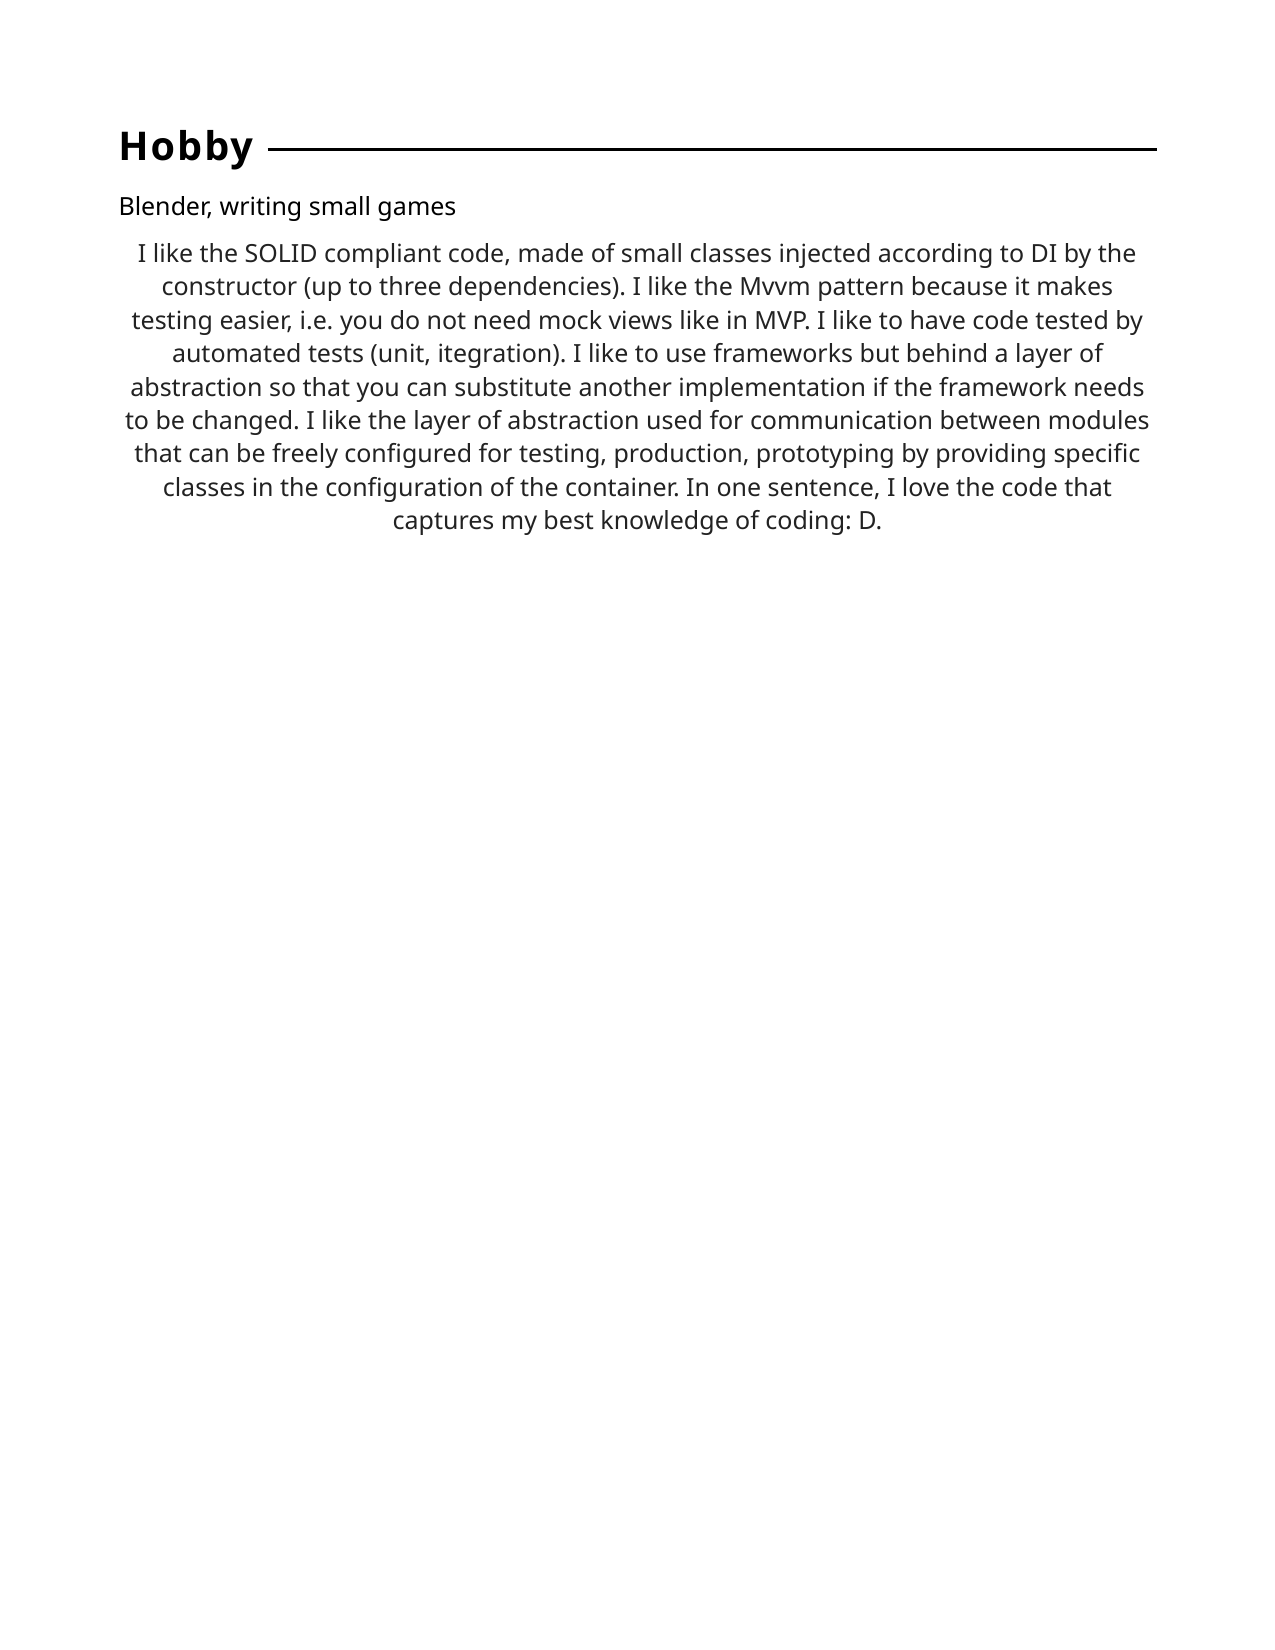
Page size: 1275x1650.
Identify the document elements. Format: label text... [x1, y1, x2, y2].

text I like the SOLID compliant code, made of small classes injected according to DI by the constructor (up to three dependencies). I like the Mvvm pattern because it makes testing easier, i.e. you do not need mock views like in MVP. I like to have code tested by automated tests (unit, itegration). I like to use frameworks but behind a layer of abstraction so that you can substitute another implementation if the framework needs to be changed. I like the layer of abstraction used for communication between modules that can be freely configured for testing, production, prototyping by providing specific classes in the configuration of the container. In one sentence, I love the code that captures my best knowledge of coding: D. [118, 235, 1157, 537]
subtitle Hobby [118, 118, 1157, 172]
subtitle Blender, writing small games [118, 184, 1157, 224]
